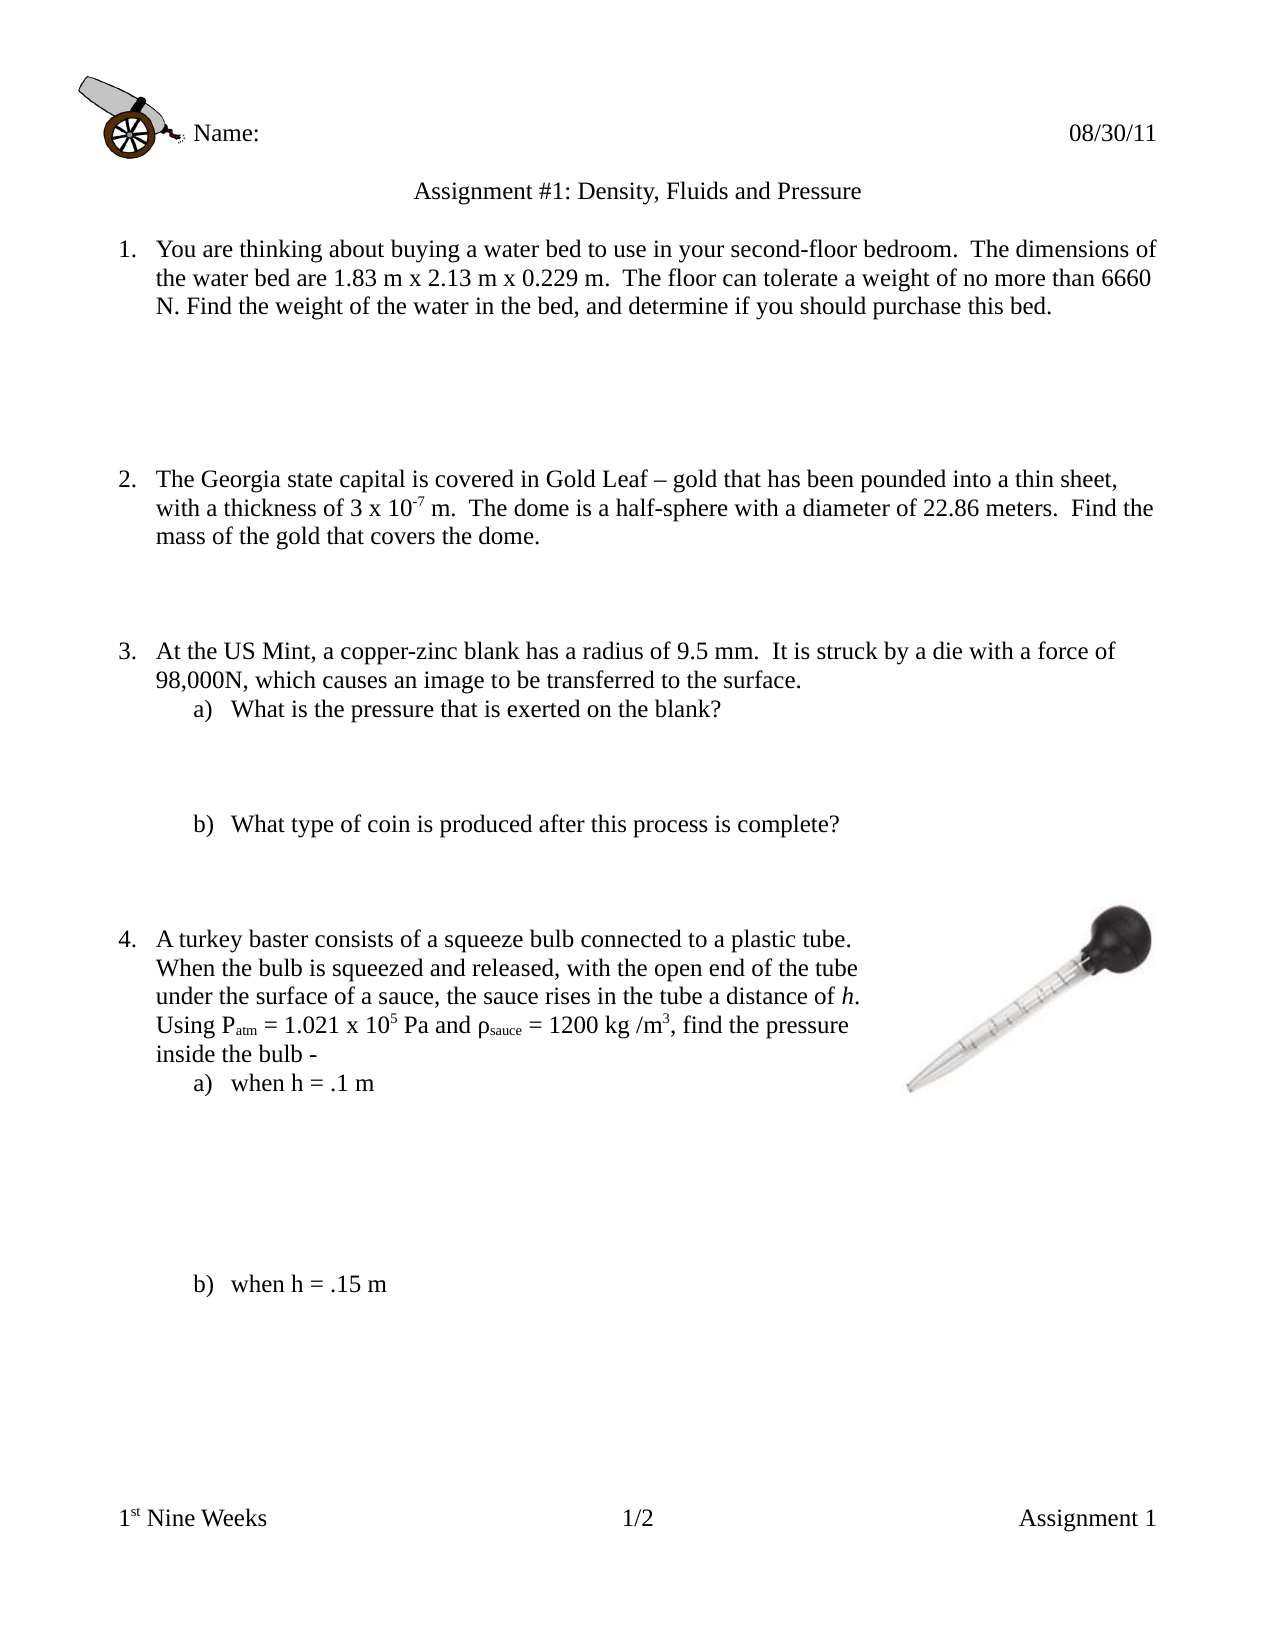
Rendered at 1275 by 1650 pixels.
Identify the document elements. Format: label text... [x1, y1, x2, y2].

list What type of coin is produced after this process is complete? [193, 809, 1157, 838]
list What is the pressure that is exerted on the blank? [193, 694, 1157, 723]
list At the US Mint, a copper-zinc blank has a radius of 9.5 mm. It is struck by a die with a force of 98,000N, which causes an image to be transferred to the surface. [118, 636, 1157, 694]
list The Georgia state capital is covered in Gold Leaf – gold that has been pounded into a thin sheet, with a thickness of 3 x 10-7 m. The dome is a half-sphere with a diameter of 22.86 meters. Find the mass of the gold that covers the dome. [118, 464, 1157, 550]
text Assignment #1: Density, Fluids and Pressure [118, 176, 1157, 205]
list when h = .1 m [193, 1068, 900, 1096]
list when h = .15 m [193, 1269, 1157, 1298]
list You are thinking about buying a water bed to use in your second-floor bedroom. The dimensions of the water bed are 1.83 m x 2.13 m x 0.229 m. The floor can tolerate a weight of no more than 6660 N. Find the weight of the water in the bed, and determine if you should purchase this bed. [118, 234, 1157, 320]
list A turkey baster consists of a squeeze bulb connected to a plastic tube. When the bulb is squeezed and released, with the open end of the tube under the surface of a sauce, the sauce rises in the tube a distance of h. Using Patm = 1.021 x 105 Pa and ρsauce = 1200 kg /m3, find the pressure inside the bulb - [118, 924, 900, 1068]
picture [900, 891, 1157, 1099]
